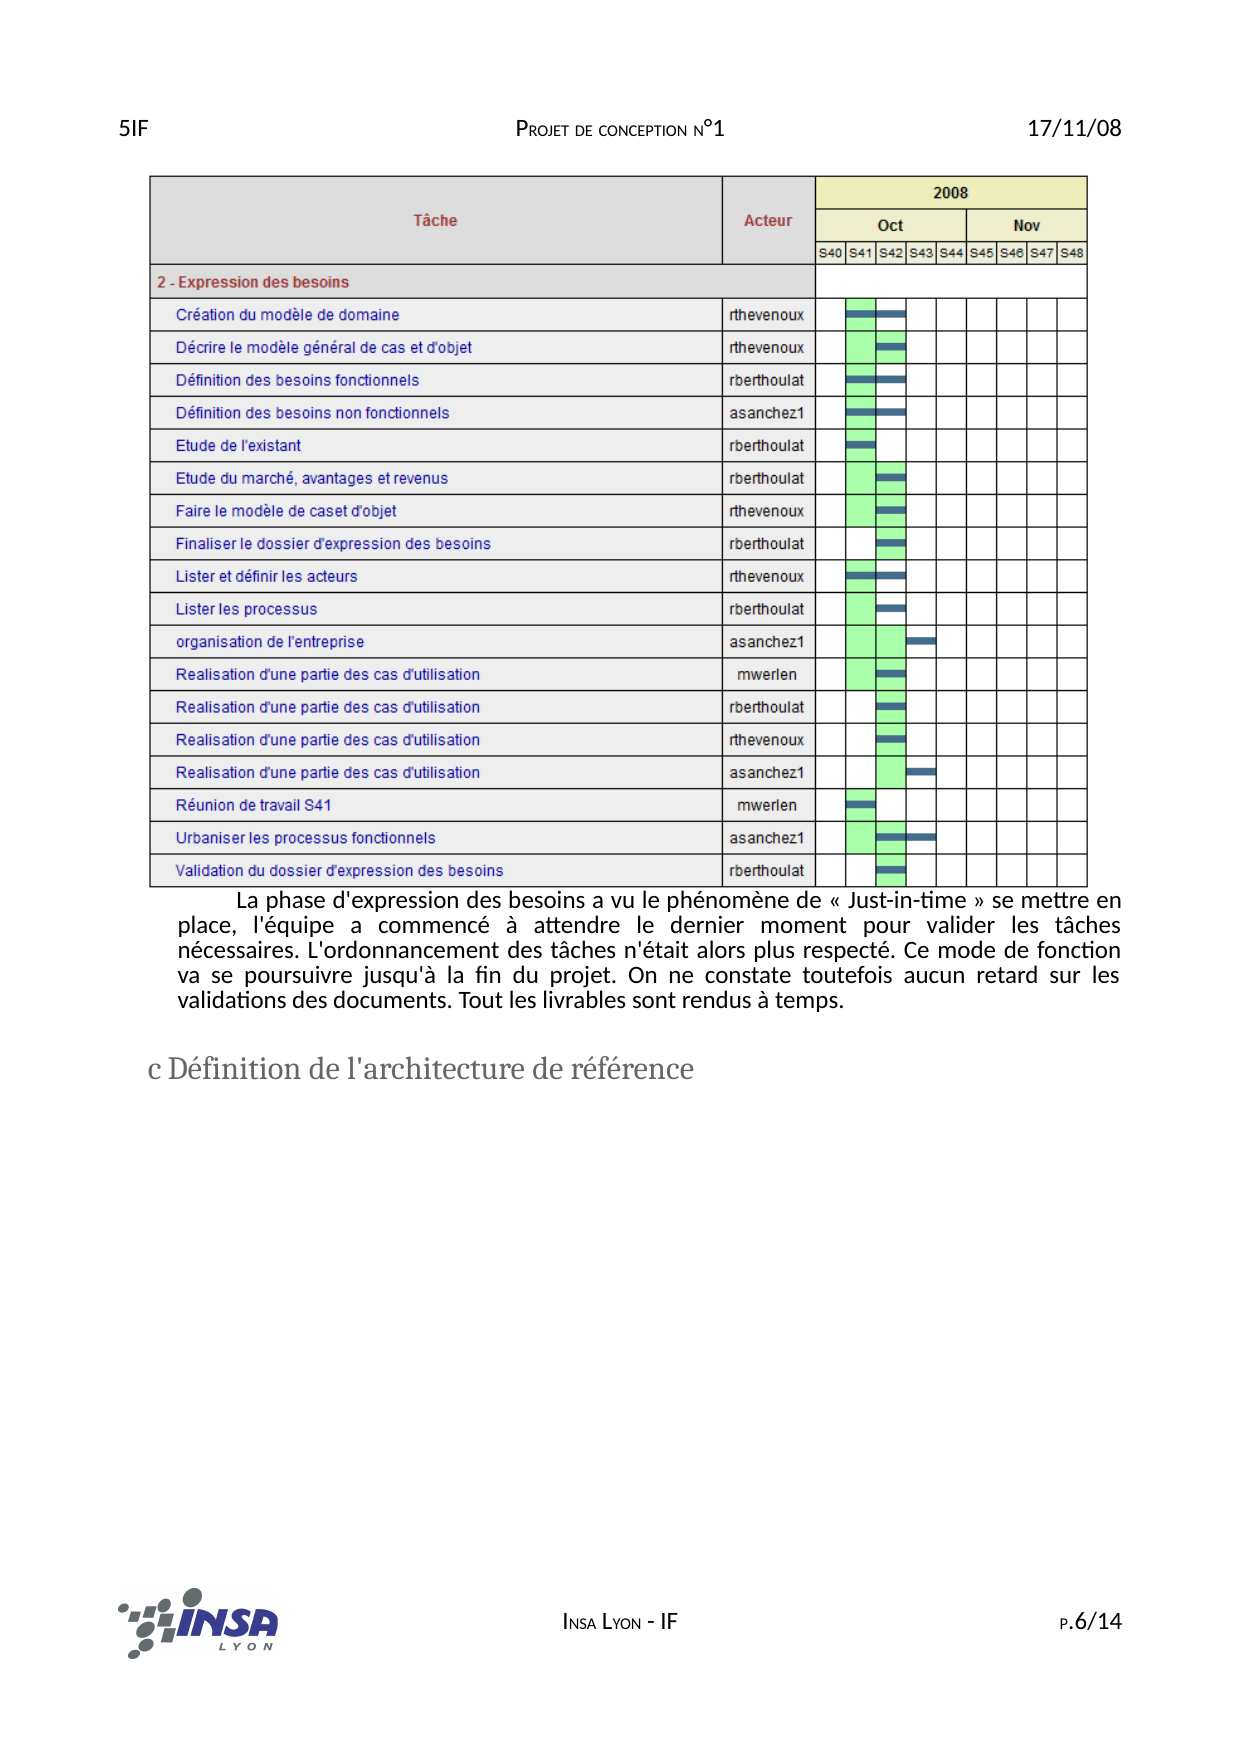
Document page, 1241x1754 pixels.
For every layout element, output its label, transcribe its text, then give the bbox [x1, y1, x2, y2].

subtitle Définition de l'architecture de référence [118, 1050, 1122, 1088]
picture [147, 172, 1093, 890]
picture [118, 1588, 278, 1659]
text La phase d'expression des besoins a vu le phénomène de « Just-in-time » se mettre en place, l'équipe a commencé à attendre le dernier moment pour valider les tâches nécessaires. L'ordonnancement des tâches n'était alors plus respecté. Ce mode de fonction va se poursuivre jusqu'à la fin du projet. On ne constate toutefois aucun retard sur les validations des documents. Tout les livrables sont rendus à temps. [177, 173, 1122, 1015]
